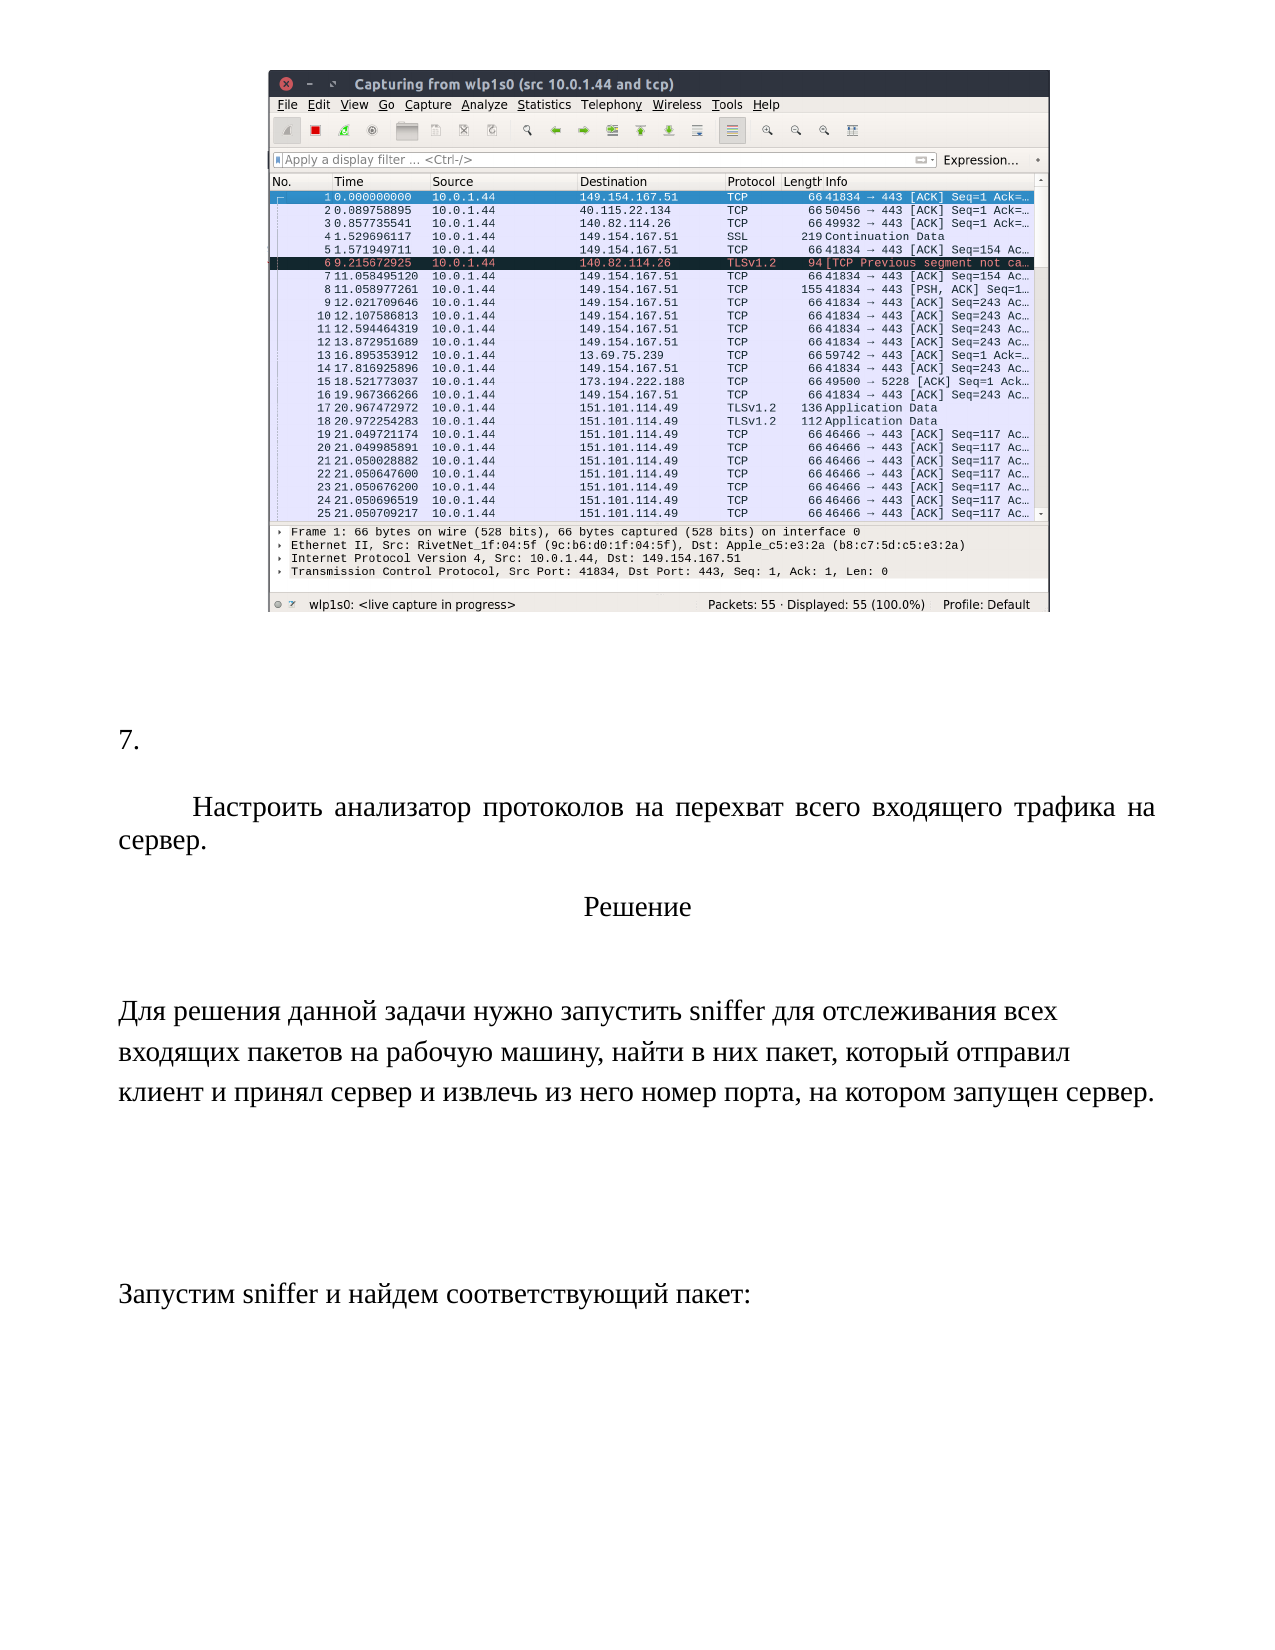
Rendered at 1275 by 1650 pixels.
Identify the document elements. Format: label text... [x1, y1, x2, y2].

text Настроить анализатор протоколов на перехват всего входящего трафика на сервер. [118, 789, 1157, 856]
text 7. [118, 722, 1157, 755]
text Решение [118, 889, 1157, 923]
picture [267, 70, 1050, 612]
text Для решения данной задачи нужно запустить sniffer для отслеживания всех входящих пакетов на рабочую машину, найти в них пакет, который отправил клиент и принял сервер и извлечь из него номер порта, на котором запущен сервер. [118, 993, 1157, 1107]
text Запустим sniffer и найдем соответствующий пакет: [118, 1276, 1157, 1309]
